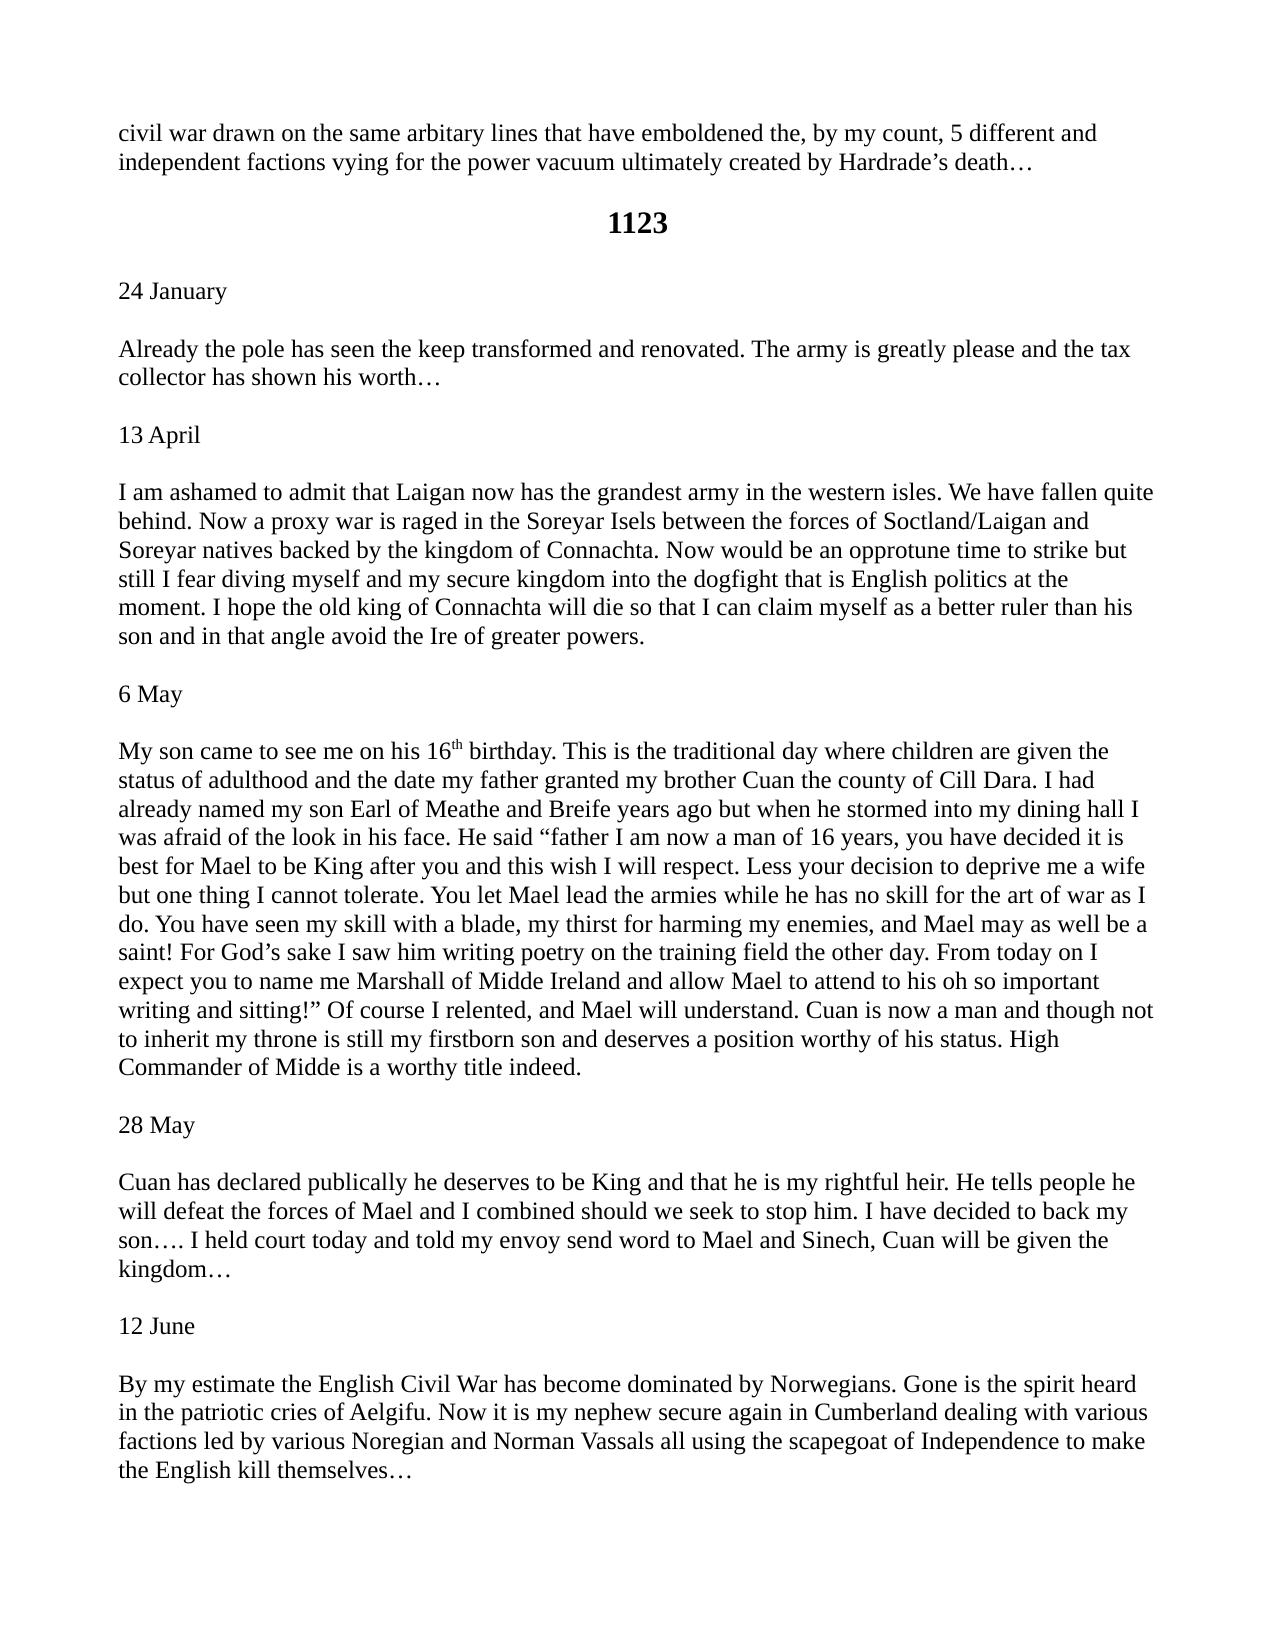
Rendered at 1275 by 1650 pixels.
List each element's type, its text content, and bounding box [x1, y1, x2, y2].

text civil war drawn on the same arbitary lines that have emboldened the, by my count, 5 different and independent factions vying for the power vacuum ultimately created by Hardrade’s death… [118, 118, 1157, 176]
text By my estimate the English Civil War has become dominated by Norwegians. Gone is the spirit heard in the patriotic cries of Aelgifu. Now it is my nephew secure again in Cumberland dealing with various factions led by various Noregian and Norman Vassals all using the scapegoat of Independence to make the English kill themselves… [118, 1369, 1157, 1484]
text Already the pole has seen the keep transformed and renovated. The army is greatly please and the tax collector has shown his worth… [118, 334, 1157, 391]
text 1123 [118, 204, 1157, 240]
text 13 April [118, 420, 1157, 449]
text Cuan has declared publically he deserves to be King and that he is my rightful heir. He tells people he will defeat the forces of Mael and I combined should we seek to stop him. I have decided to back my son…. I held court today and told my envoy send word to Mael and Sinech, Cuan will be given the kingdom… [118, 1167, 1157, 1282]
text 24 January [118, 276, 1157, 305]
text 6 May [118, 679, 1157, 707]
text 12 June [118, 1311, 1157, 1340]
text 28 May [118, 1110, 1157, 1139]
text I am ashamed to admit that Laigan now has the grandest army in the western isles. We have fallen quite behind. Now a proxy war is raged in the Soreyar Isels between the forces of Soctland/Laigan and Soreyar natives backed by the kingdom of Connachta. Now would be an opprotune time to strike but still I fear diving myself and my secure kingdom into the dogfight that is English politics at the moment. I hope the old king of Connachta will die so that I can claim myself as a better ruler than his son and in that angle avoid the Ire of greater powers. [118, 477, 1157, 650]
text My son came to see me on his 16th birthday. This is the traditional day where children are given the status of adulthood and the date my father granted my brother Cuan the county of Cill Dara. I had already named my son Earl of Meathe and Breife years ago but when he stormed into my dining hall I was afraid of the look in his face. He said “father I am now a man of 16 years, you have decided it is best for Mael to be King after you and this wish I will respect. Less your decision to deprive me a wife but one thing I cannot tolerate. You let Mael lead the armies while he has no skill for the art of war as I do. You have seen my skill with a blade, my thirst for harming my enemies, and Mael may as well be a saint! For God’s sake I saw him writing poetry on the training field the other day. From today on I expect you to name me Marshall of Midde Ireland and allow Mael to attend to his oh so important writing and sitting!” Of course I relented, and Mael will understand. Cuan is now a man and though not to inherit my throne is still my firstborn son and deserves a position worthy of his status. High Commander of Midde is a worthy title indeed. [118, 736, 1157, 1081]
